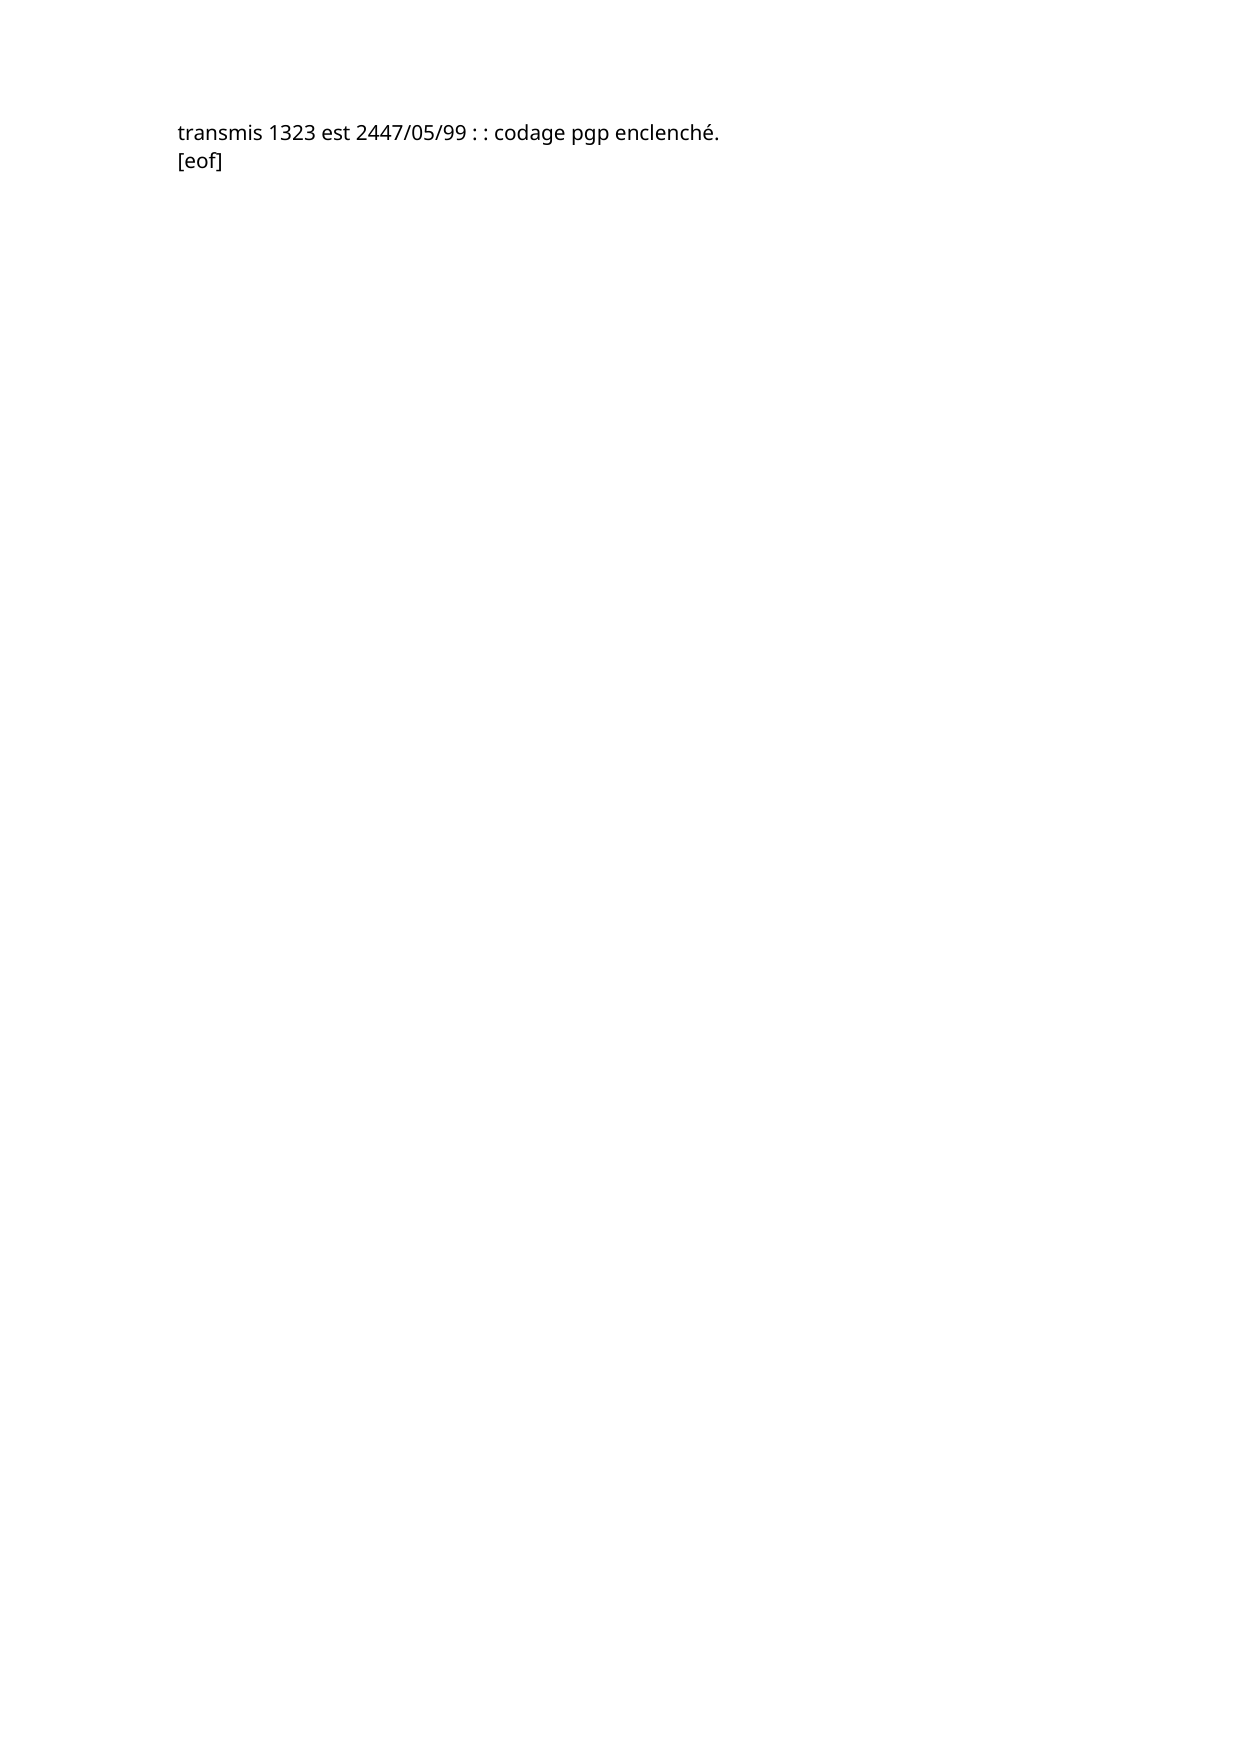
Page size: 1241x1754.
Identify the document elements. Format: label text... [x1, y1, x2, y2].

text [eof] [177, 147, 1063, 175]
text transmis 1323 est 2447/05/99 : : codage pgp enclenché. [177, 118, 1063, 147]
